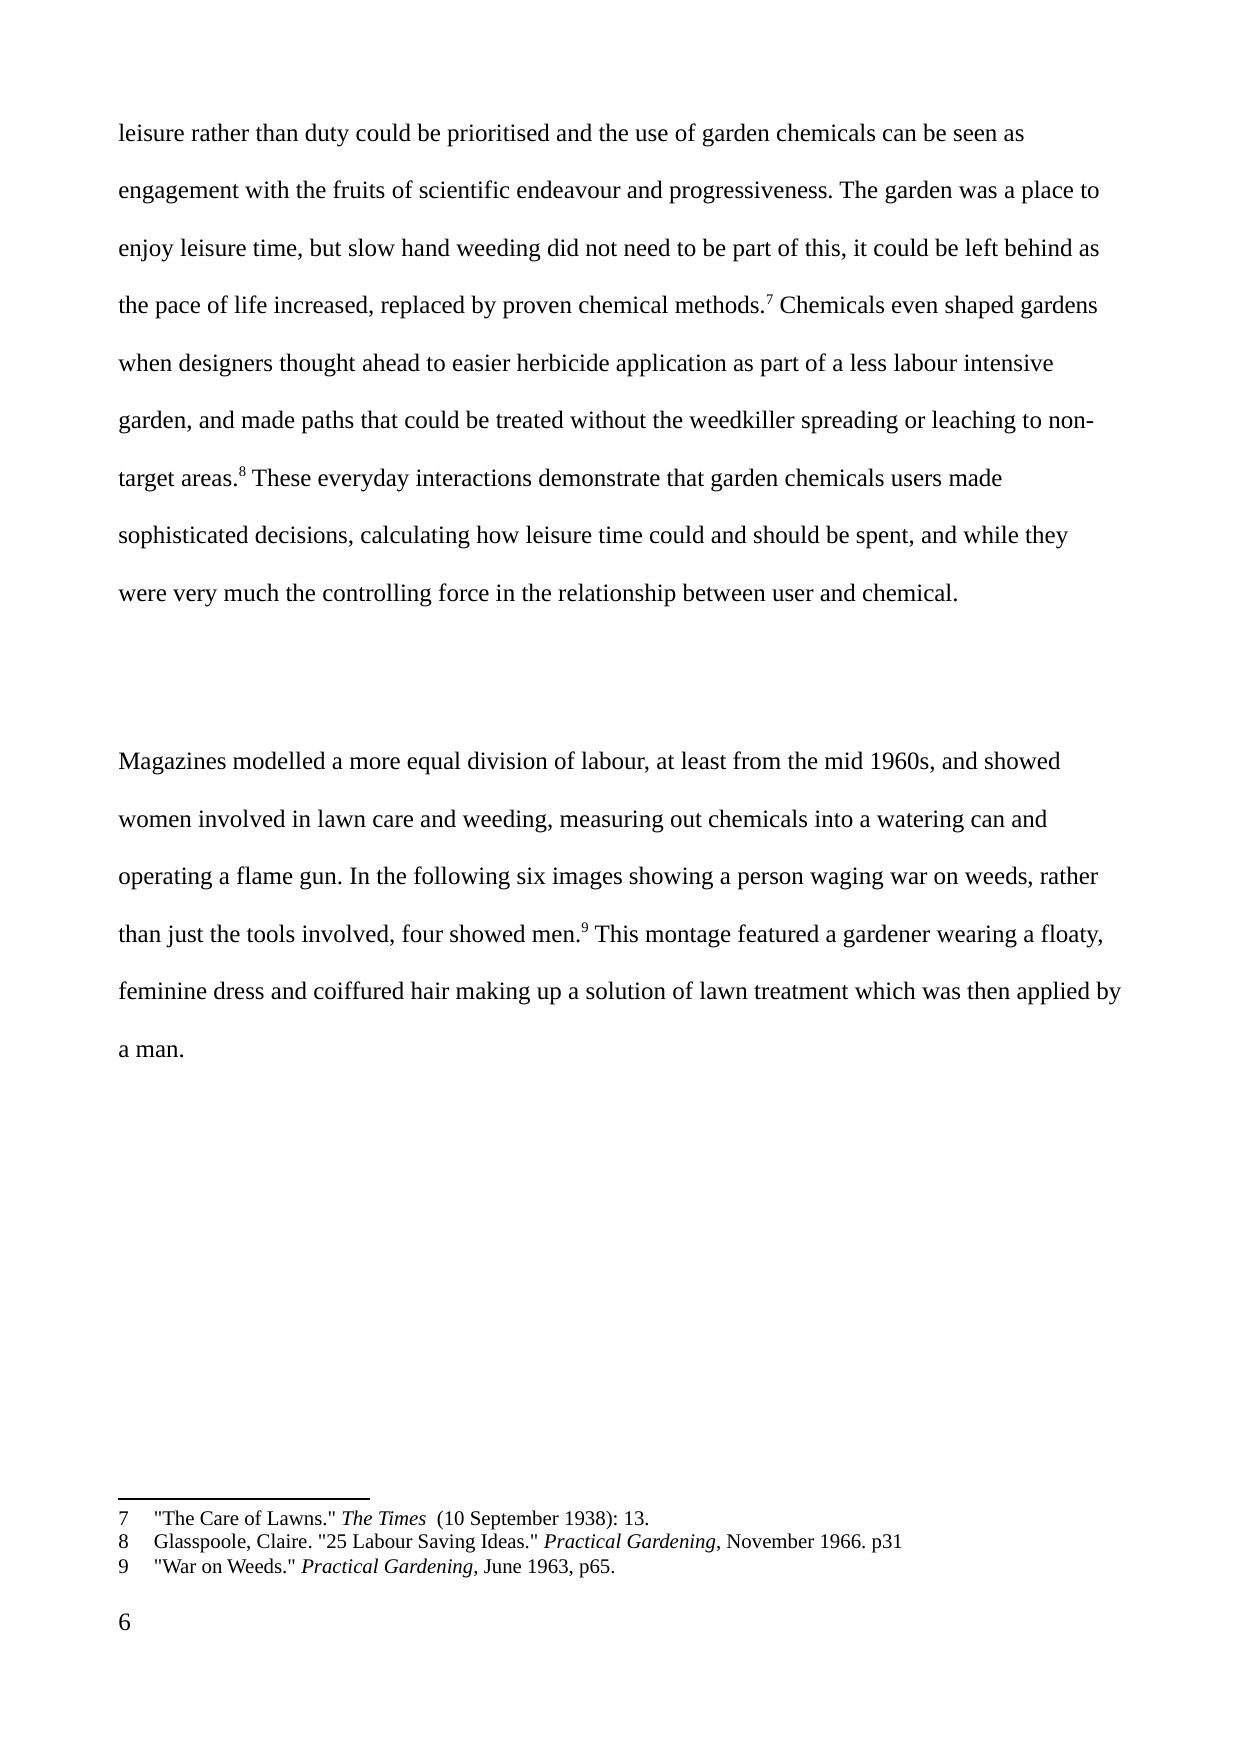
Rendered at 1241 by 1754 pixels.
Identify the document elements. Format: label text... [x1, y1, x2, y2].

text Glasspoole, Claire. "25 Labour Saving Ideas." Practical Gardening, November 1966. p31 [118, 1529, 1122, 1553]
text leisure rather than duty could be prioritised and the use of garden chemicals can be seen as engagement with the fruits of scientific endeavour and progressiveness. The garden was a place to enjoy leisure time, but slow hand weeding did not need to be part of this, it could be left behind as the pace of life increased, replaced by proven chemical methods. Chemicals even shaped gardens when designers thought ahead to easier herbicide application as part of a less labour intensive garden, and made paths that could be treated without the weedkiller spreading or leaching to non-target areas. These everyday interactions demonstrate that garden chemicals users made sophisticated decisions, calculating how leisure time could and should be spent, and while they were very much the controlling force in the relationship between user and chemical. [118, 118, 1122, 607]
text "War on Weeds." Practical Gardening, June 1963, p65. [118, 1553, 1122, 1578]
text "The Care of Lawns." The Times (10 September 1938): 13. [118, 1505, 1122, 1529]
text Magazines modelled a more equal division of labour, at least from the mid 1960s, and showed women involved in lawn care and weeding, measuring out chemicals into a watering can and operating a flame gun. In the following six images showing a person waging war on weeds, rather than just the tools involved, four showed men. This montage featured a gardener wearing a floaty, feminine dress and coiffured hair making up a solution of lawn treatment which was then applied by a man. [118, 746, 1122, 1062]
